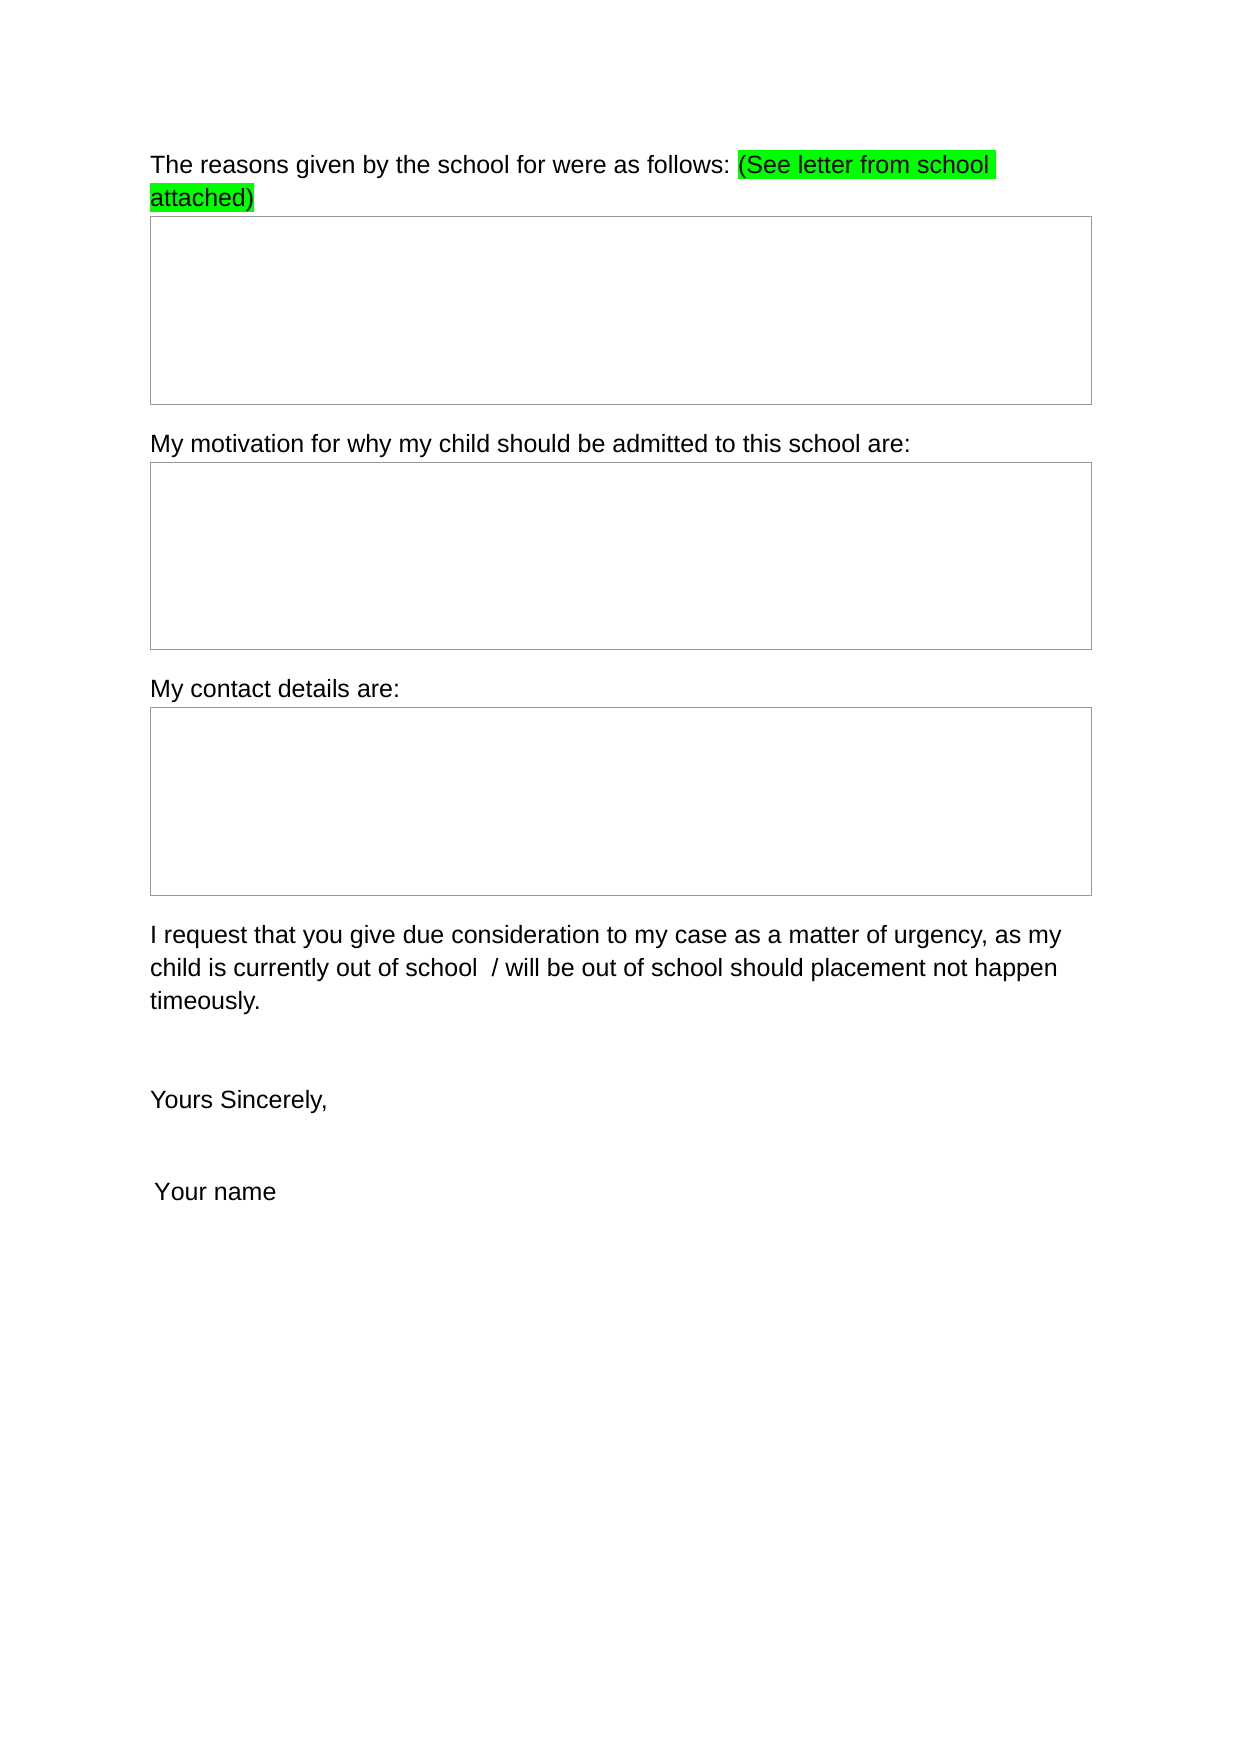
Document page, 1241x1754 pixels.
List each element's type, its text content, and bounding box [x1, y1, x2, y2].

text The reasons given by the school for were as follows: (See letter from school attached) [150, 150, 1090, 212]
text I request that you give due consideration to my case as a matter of urgency, as my child is currently out of school / will be out of school should placement not happen timeously. [150, 920, 1090, 1015]
text My contact details are: [150, 674, 1090, 703]
text My motivation for why my child should be admitted to this school are: [150, 429, 1090, 457]
text Yours Sincerely, [150, 1085, 1090, 1114]
